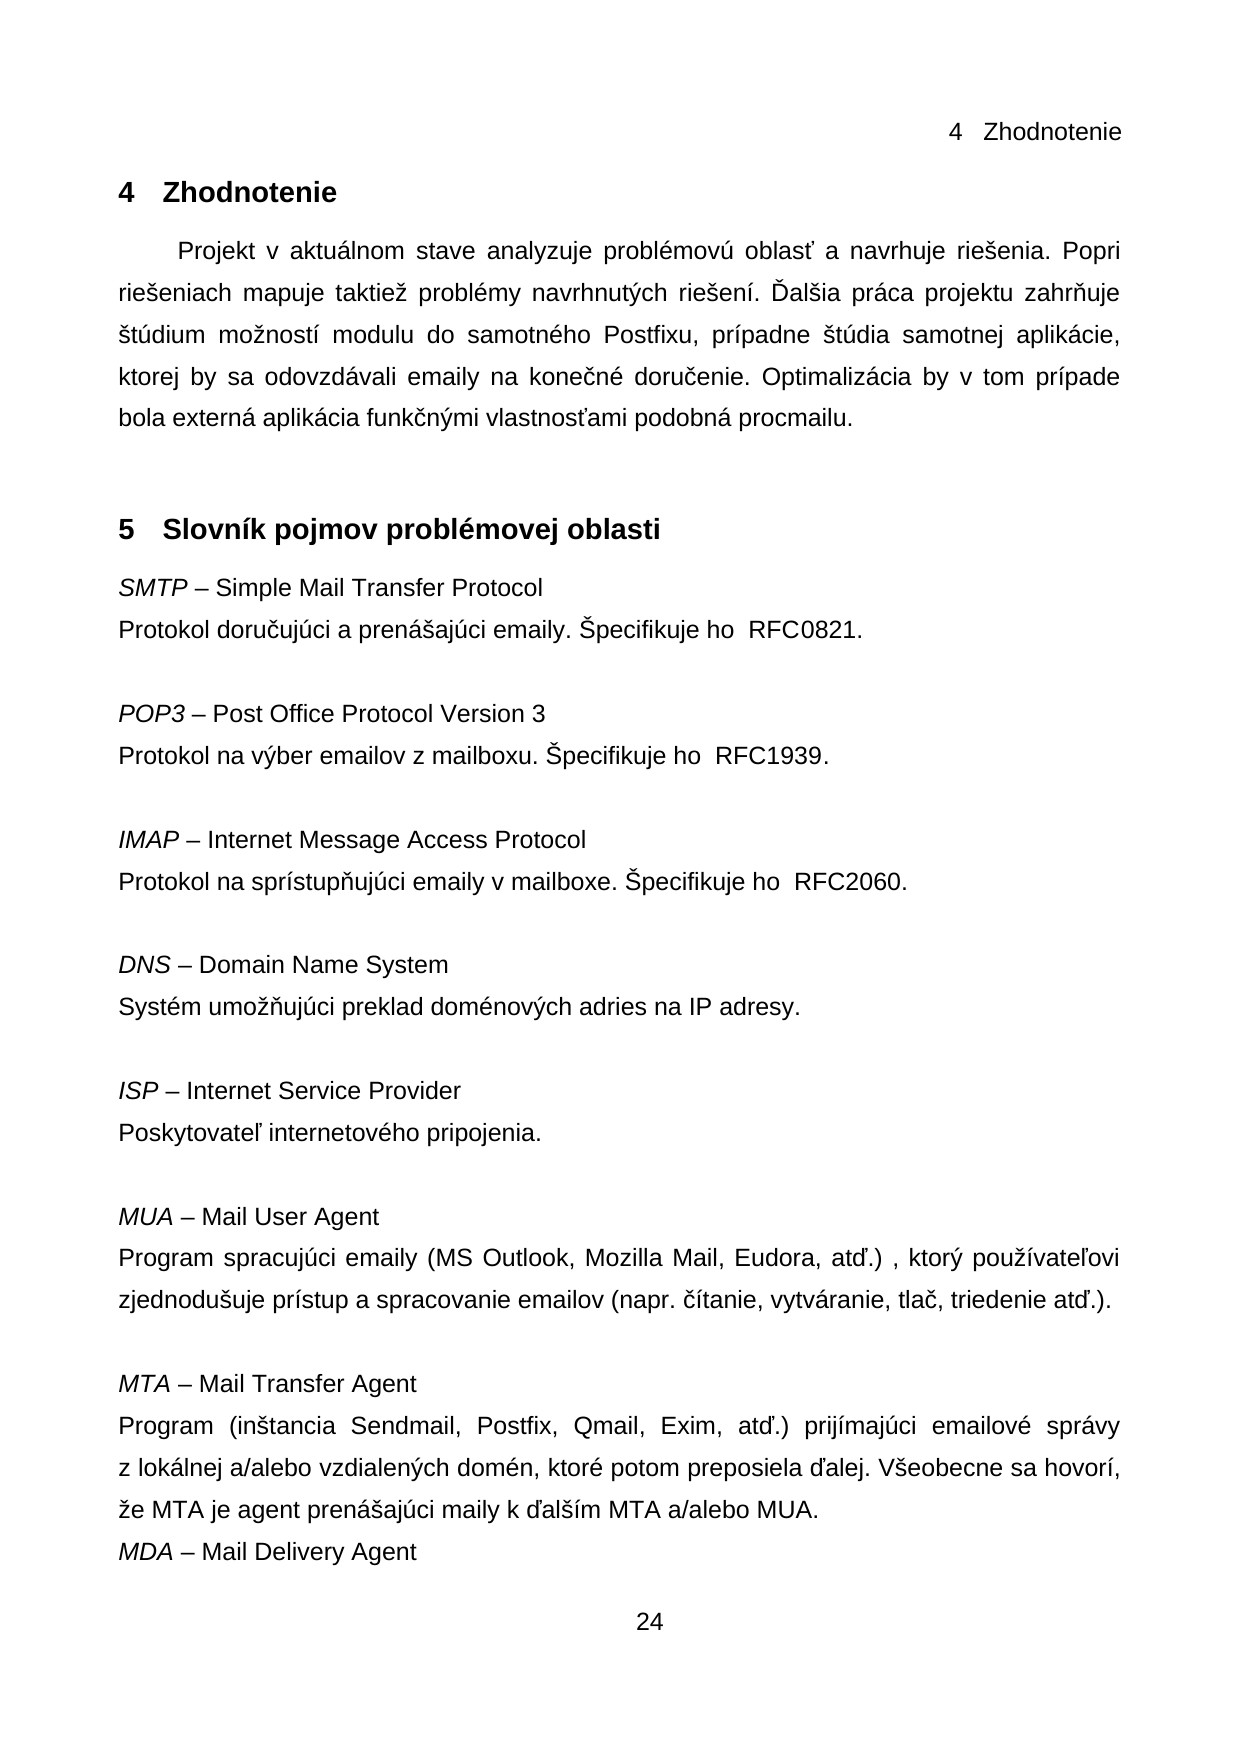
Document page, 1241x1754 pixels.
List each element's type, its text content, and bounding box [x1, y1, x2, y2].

text Poskytovateľ internetového pripojenia. [118, 1119, 1122, 1147]
text Systém umožňujúci preklad doménových adries na IP adresy. [118, 993, 1122, 1021]
text SMTP – Simple Mail Transfer Protocol [118, 574, 1122, 602]
text Protokol doručujúci a prenášajúci emaily. Špecifikuje ho RFC0821. [118, 616, 1122, 644]
text Program (inštancia Sendmail, Postfix, Qmail, Exim, atď.) prijímajúci emailové správy z lokálnej a/alebo vzdialených domén, ktoré potom preposiela ďalej. Všeobecne sa hovorí, že MTA je agent prenášajúci maily k ďalším MTA a/alebo MUA. [118, 1412, 1122, 1523]
text ISP – Internet Service Provider [118, 1077, 1122, 1105]
text Program spracujúci emaily (MS Outlook, Mozilla Mail, Eudora, atď.) , ktorý používateľovi zjednodušuje prístup a spracovanie emailov (napr. čítanie, vytváranie, tlač, triedenie atď.). [118, 1244, 1122, 1314]
text DNS – Domain Name System [118, 951, 1122, 979]
text MTA – Mail Transfer Agent [118, 1370, 1122, 1398]
title Zhodnotenie [118, 176, 1122, 208]
text Projekt v aktuálnom stave analyzuje problémovú oblasť a navrhuje riešenia. Popri riešeniach mapuje taktiež problémy navrhnutých riešení. Ďalšia práca projektu zahrňuje štúdium možností modulu do samotného Postfixu, prípadne štúdia samotnej aplikácie, ktorej by sa odovzdávali emaily na konečné doručenie. Optimalizácia by v tom prípade bola externá aplikácia funkčnými vlastnosťami podobná procmailu. [118, 237, 1122, 432]
text IMAP – Internet Message Access Protocol [118, 826, 1122, 853]
text Protokol na výber emailov z mailboxu. Špecifikuje ho RFC1939. [118, 742, 1122, 770]
text MUA – Mail User Agent [118, 1202, 1122, 1230]
text MDA – Mail Delivery Agent [118, 1537, 1122, 1565]
text POP3 – Post Office Protocol Version 3 [118, 700, 1122, 728]
text Protokol na sprístupňujúci emaily v mailboxe. Špecifikuje ho RFC2060. [118, 867, 1122, 895]
title Slovník pojmov problémovej oblasti [118, 513, 1122, 546]
